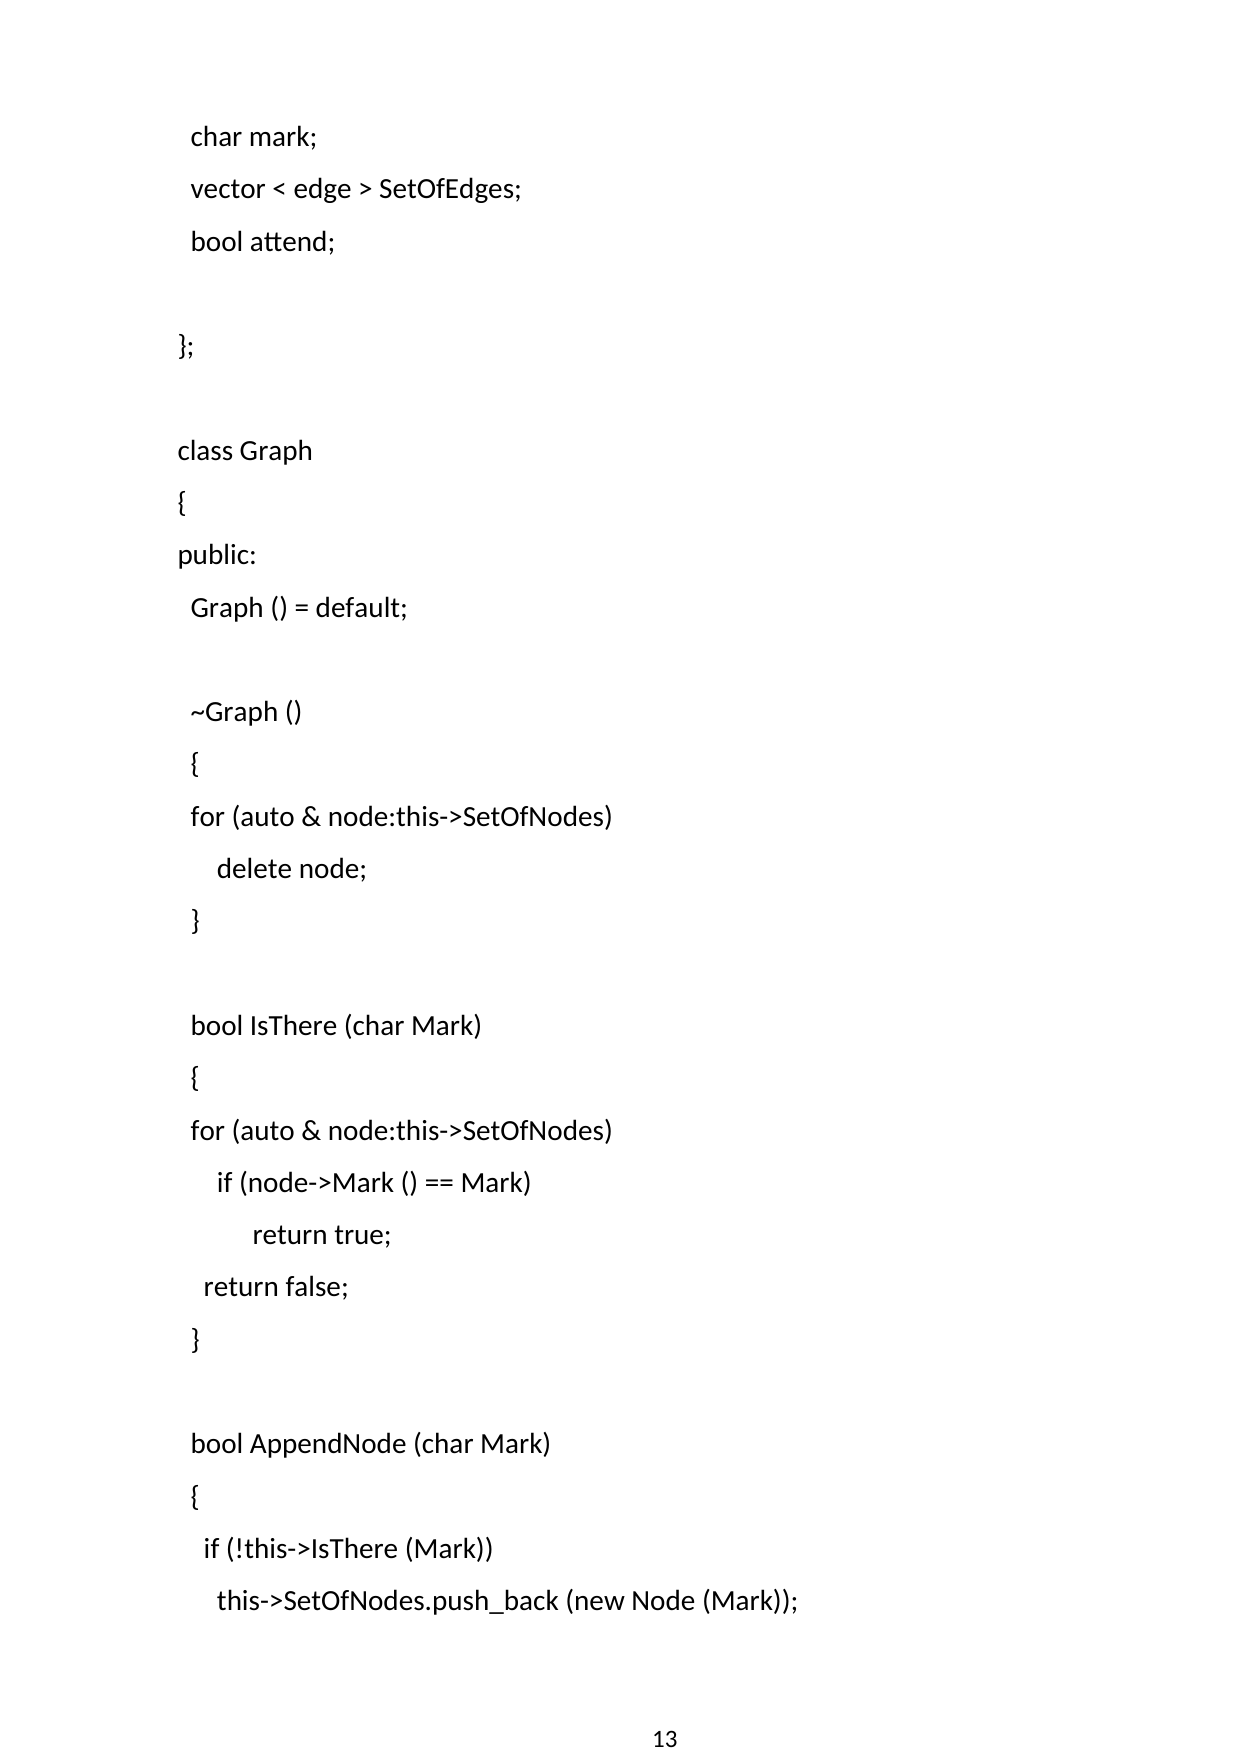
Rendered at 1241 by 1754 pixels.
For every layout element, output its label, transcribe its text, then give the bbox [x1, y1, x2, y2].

text bool AppendNode (char Mark) [177, 1425, 1152, 1461]
text }; [177, 327, 1152, 363]
text if (node->Mark () == Mark) [177, 1164, 1152, 1199]
text { [177, 1059, 1152, 1095]
text bool attend; [177, 223, 1152, 258]
text for (auto & node:this->SetOfNodes) [177, 1112, 1152, 1147]
text delete node; [177, 850, 1152, 886]
text { [177, 484, 1152, 520]
text if (!this->IsThere (Mark)) [177, 1530, 1152, 1566]
text return true; [177, 1216, 1152, 1252]
text } [177, 1321, 1152, 1356]
text class Graph [177, 432, 1152, 467]
text return false; [177, 1268, 1152, 1304]
text for (auto & node:this->SetOfNodes) [177, 798, 1152, 833]
text { [177, 1478, 1152, 1513]
text char mark; [177, 118, 1152, 154]
text bool IsThere (char Mark) [177, 1007, 1152, 1043]
text vector < edge > SetOfEdges; [177, 170, 1152, 206]
text ~Graph () [177, 693, 1152, 729]
text Graph () = default; [177, 589, 1152, 624]
text public: [177, 536, 1152, 572]
text } [177, 902, 1152, 938]
text { [177, 746, 1152, 781]
text this->SetOfNodes.push_back (new Node (Mark)); [177, 1582, 1152, 1618]
